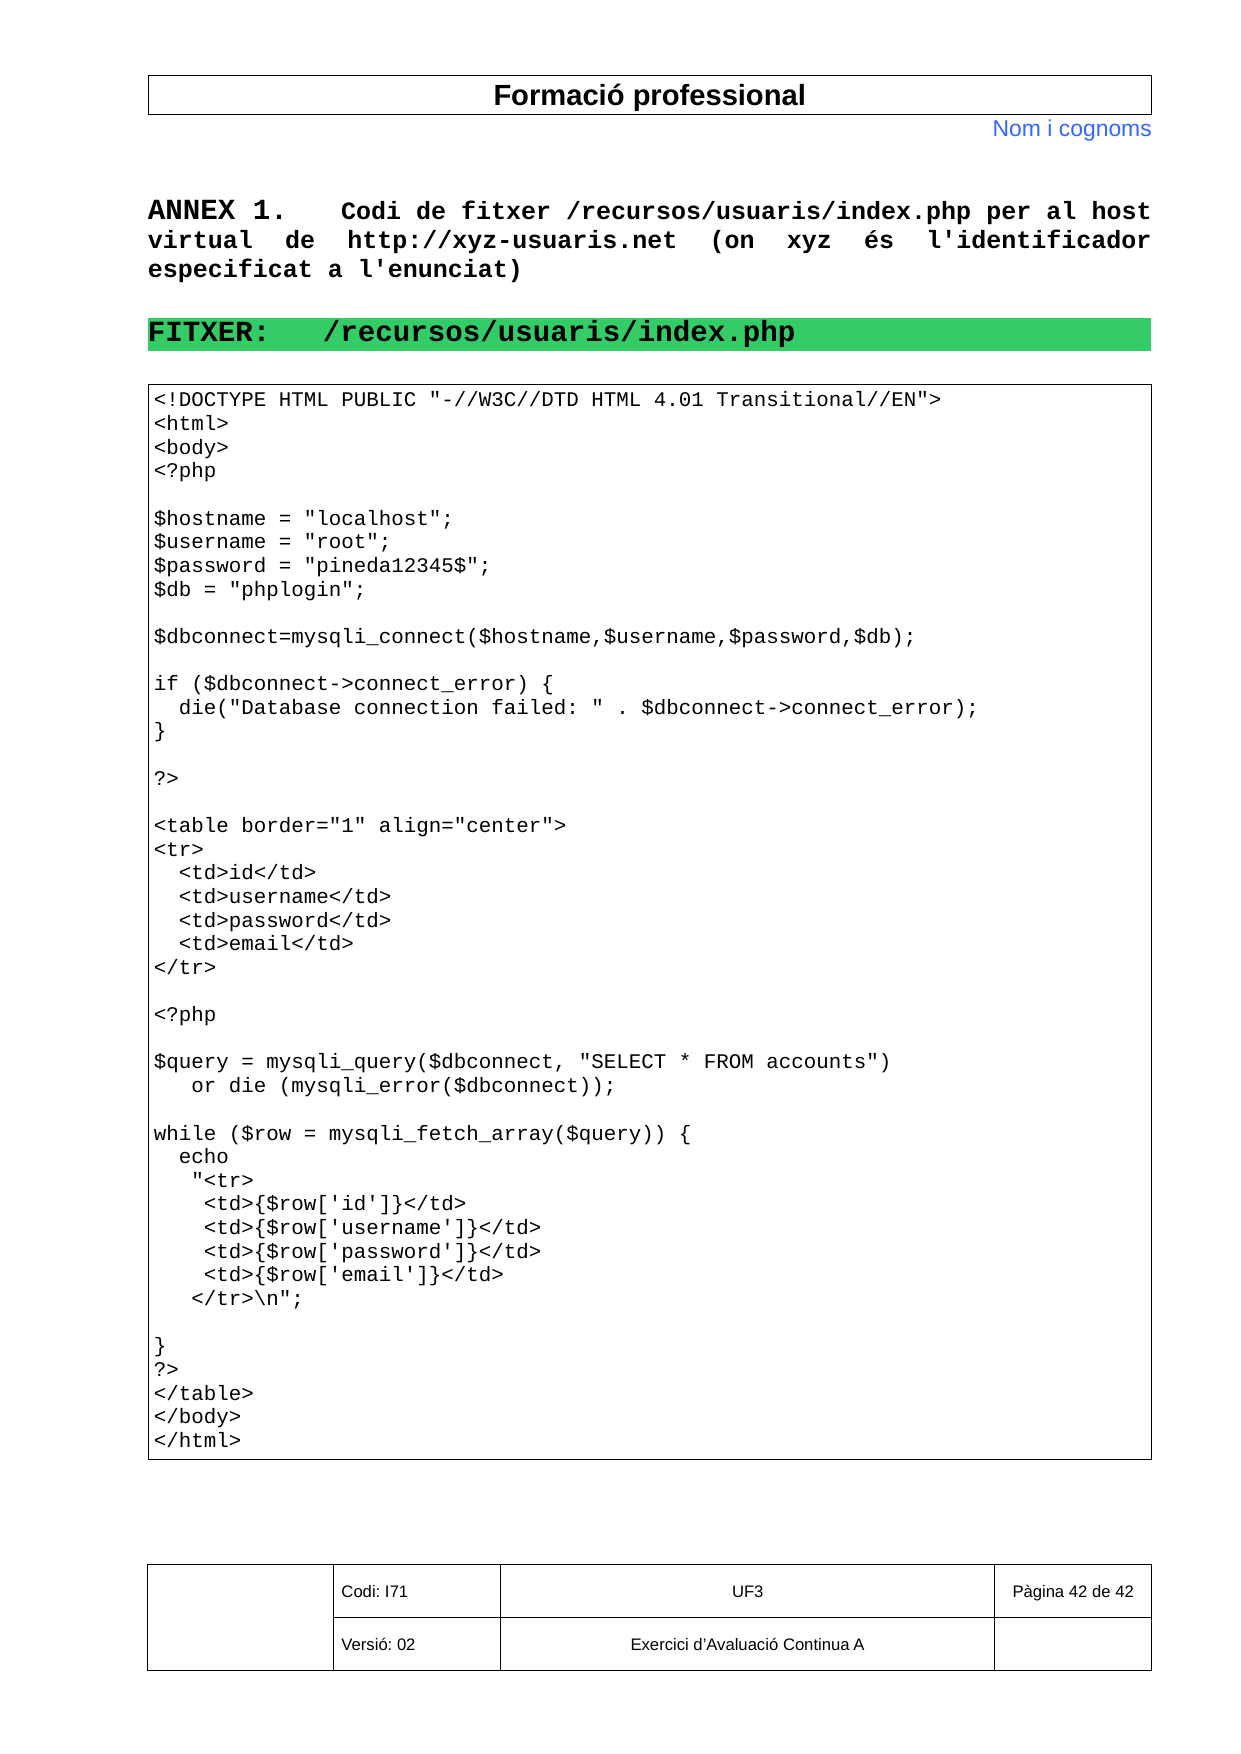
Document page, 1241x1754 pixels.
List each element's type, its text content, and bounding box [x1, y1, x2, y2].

text FITXER: /recursos/usuaris/index.php [148, 318, 1151, 351]
text ANNEX 1. Codi de fitxer /recursos/usuaris/index.php per al host virtual de http://xyz-usuaris.net (on xyz és l'identificador especificat a l'enunciat) [148, 195, 1151, 284]
table_header <!DOCTYPE HTML PUBLIC "-//W3C//DTD HTML 4.01 Transitional//EN"> <html> <body> <?php $hostname = "localhost"; $username = "root"; $password = "pineda12345$"; $db = "phplogin"; $dbconnect=mysqli_connect($hostname,$username,$password,$db); if ($dbconnect->connect_error) { die("Database connection failed: " . $dbconnect->connect_error); } ?> <table border="1" align="center"> <tr> <td>id</td> <td>username</td> <td>password</td> <td>email</td> </tr> <?php $query = mysqli_query($dbconnect, "SELECT * FROM accounts") or die (mysqli_error($dbconnect)); while ($row = mysqli_fetch_array($query)) { echo "<tr> <td>{$row['id']}</td> <td>{$row['username']}</td> <td>{$row['password']}</td> <td>{$row['email']}</td> </tr>\n"; } ?> </table> </body> </html> [149, 385, 1151, 1459]
